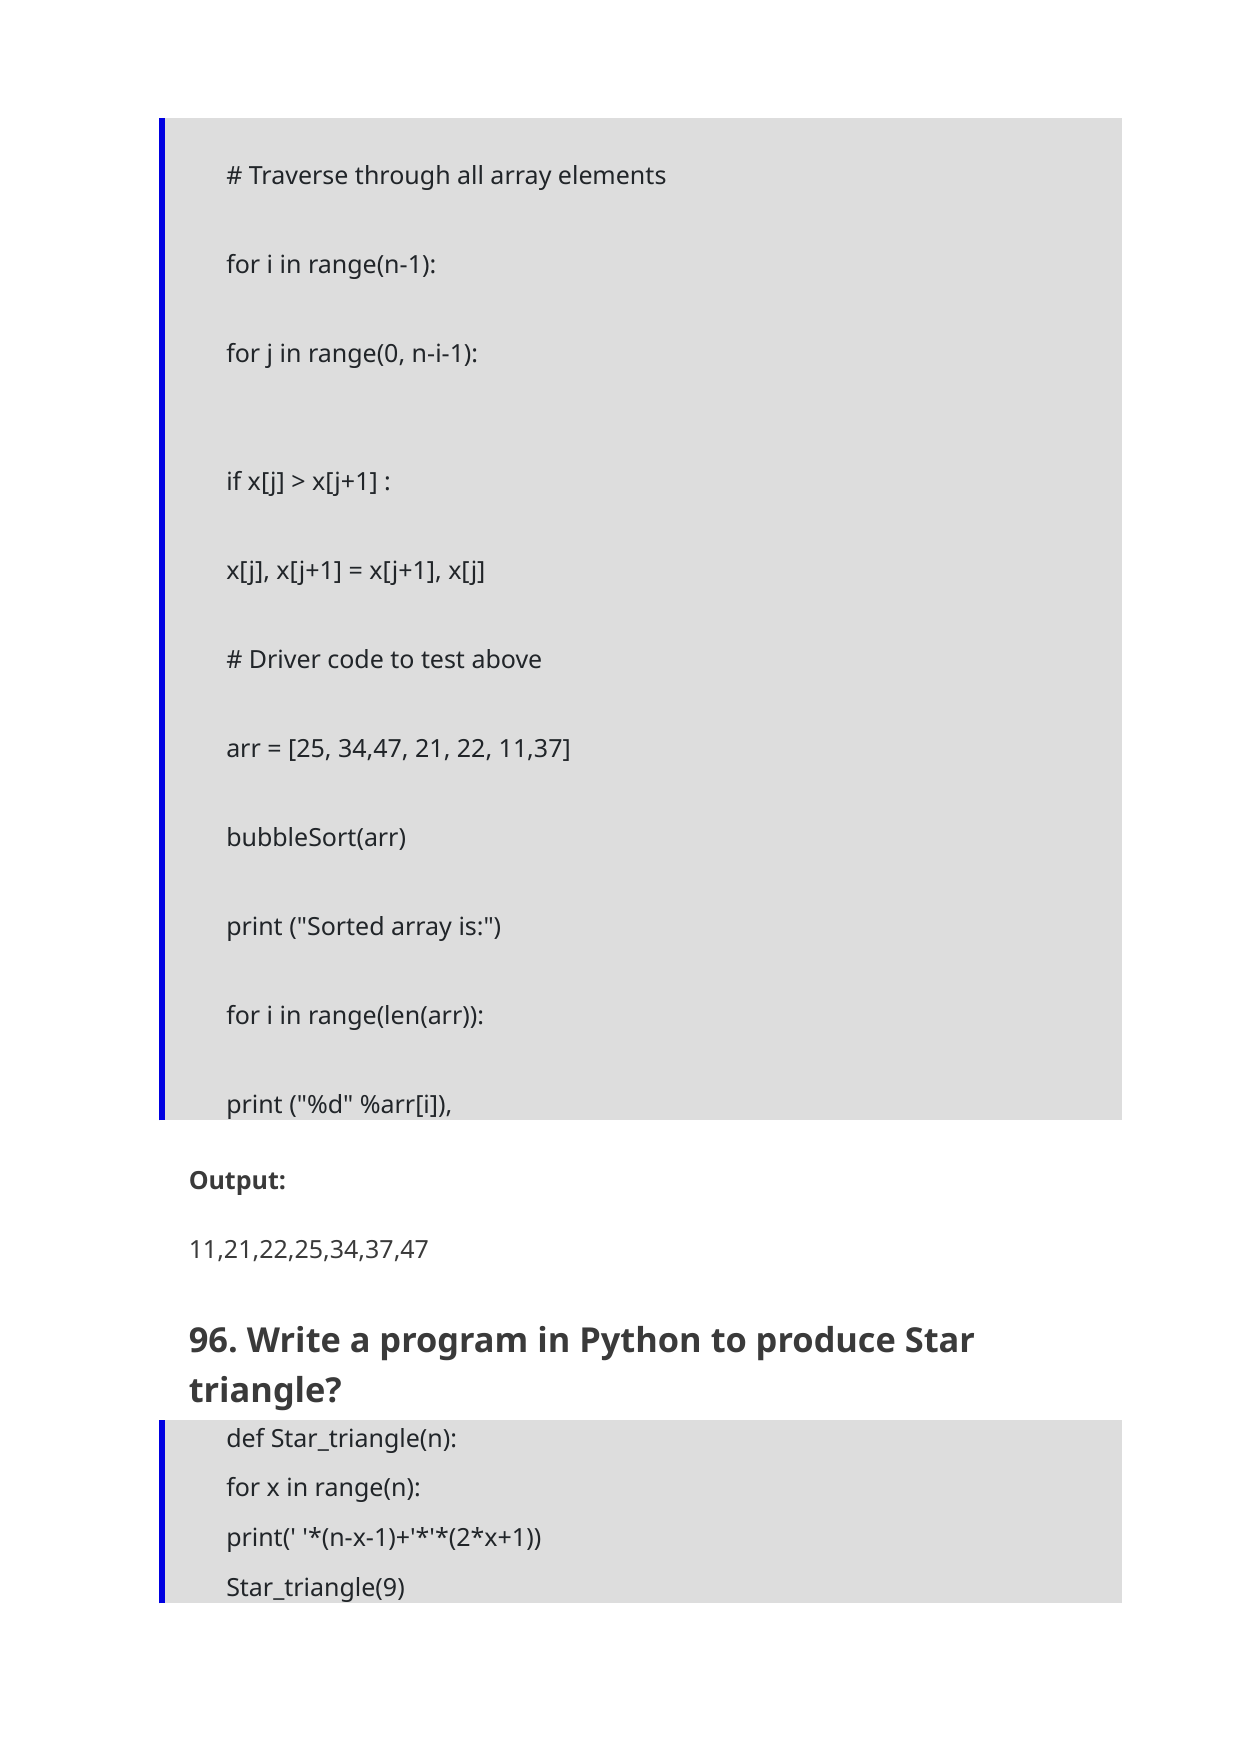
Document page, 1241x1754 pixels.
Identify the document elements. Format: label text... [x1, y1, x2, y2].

list print ("%d" %arr[i]), [165, 1086, 1122, 1120]
list 11,21,22,25,34,37,47 [159, 1222, 1122, 1266]
list # Driver code to test above [165, 641, 1122, 676]
list x[j], x[j+1] = x[j+1], x[j] [165, 552, 1122, 587]
list for x in range(n): [165, 1470, 1122, 1504]
list if x[j] > x[j+1] : [165, 463, 1122, 498]
list print ("Sorted array is:") [165, 908, 1122, 942]
list for i in range(n-1): [165, 246, 1122, 280]
subtitle 96. Write a program in Python to produce Star triangle? [118, 1312, 1122, 1412]
list Star_triangle(9) [165, 1569, 1122, 1603]
list # Traverse through all array elements [165, 157, 1122, 191]
list def Star_triangle(n): [165, 1420, 1122, 1454]
list Output: [159, 1153, 1122, 1197]
list bubbleSort(arr) [165, 819, 1122, 853]
list print(' '*(n-x-1)+'*'*(2*x+1)) [165, 1520, 1122, 1554]
list for j in range(0, n-i-1): [165, 335, 1122, 369]
list for i in range(len(arr)): [165, 997, 1122, 1031]
list arr = [25, 34,47, 21, 22, 11,37] [165, 730, 1122, 764]
